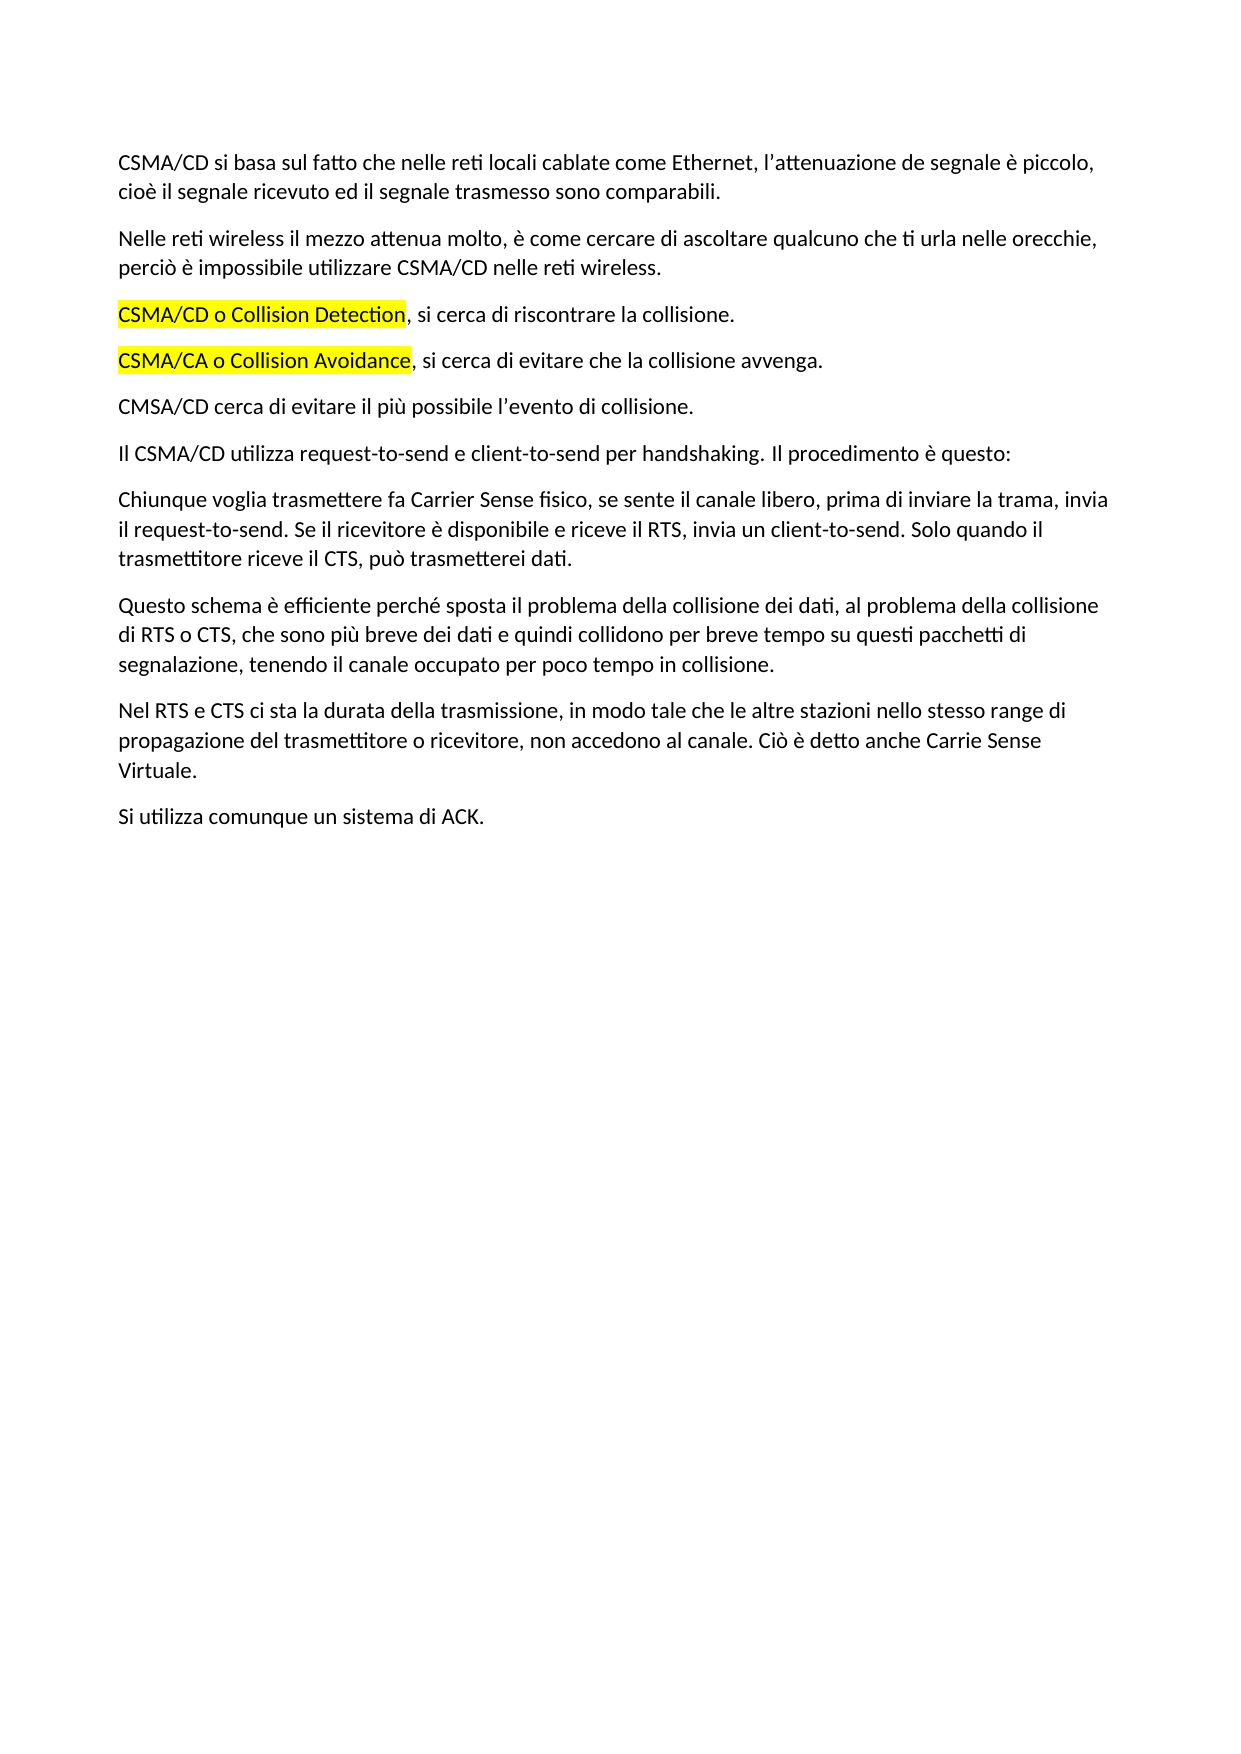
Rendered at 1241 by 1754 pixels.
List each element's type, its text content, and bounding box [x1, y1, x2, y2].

text Chiunque voglia trasmettere fa Carrier Sense fisico, se sente il canale libero, prima di inviare la trama, invia il request-to-send. Se il ricevitore è disponibile e riceve il RTS, invia un client-to-send. Solo quando il trasmettitore riceve il CTS, può trasmetterei dati. [118, 485, 1122, 572]
text CSMA/CD si basa sul fatto che nelle reti locali cablate come Ethernet, l’attenuazione de segnale è piccolo, cioè il segnale ricevuto ed il segnale trasmesso sono comparabili. [118, 148, 1122, 205]
text Questo schema è efficiente perché sposta il problema della collisione dei dati, al problema della collisione di RTS o CTS, che sono più breve dei dati e quindi collidono per breve tempo su questi pacchetti di segnalazione, tenendo il canale occupato per poco tempo in collisione. [118, 591, 1122, 678]
text Si utilizza comunque un sistema di ACK. [118, 802, 1122, 830]
text CSMA/CA o Collision Avoidance, si cerca di evitare che la collisione avvenga. [118, 346, 1122, 374]
text Nel RTS e CTS ci sta la durata della trasmissione, in modo tale che le altre stazioni nello stesso range di propagazione del trasmettitore o ricevitore, non accedono al canale. Ciò è detto anche Carrie Sense Virtuale. [118, 697, 1122, 784]
text CMSA/CD cerca di evitare il più possibile l’evento di collisione. [118, 392, 1122, 420]
text Nelle reti wireless il mezzo attenua molto, è come cercare di ascoltare qualcuno che ti urla nelle orecchie, perciò è impossibile utilizzare CSMA/CD nelle reti wireless. [118, 224, 1122, 281]
text Il CSMA/CD utilizza request-to-send e client-to-send per handshaking. Il procedimento è questo: [118, 439, 1122, 467]
text CSMA/CD o Collision Detection, si cerca di riscontrare la collisione. [118, 300, 1122, 328]
